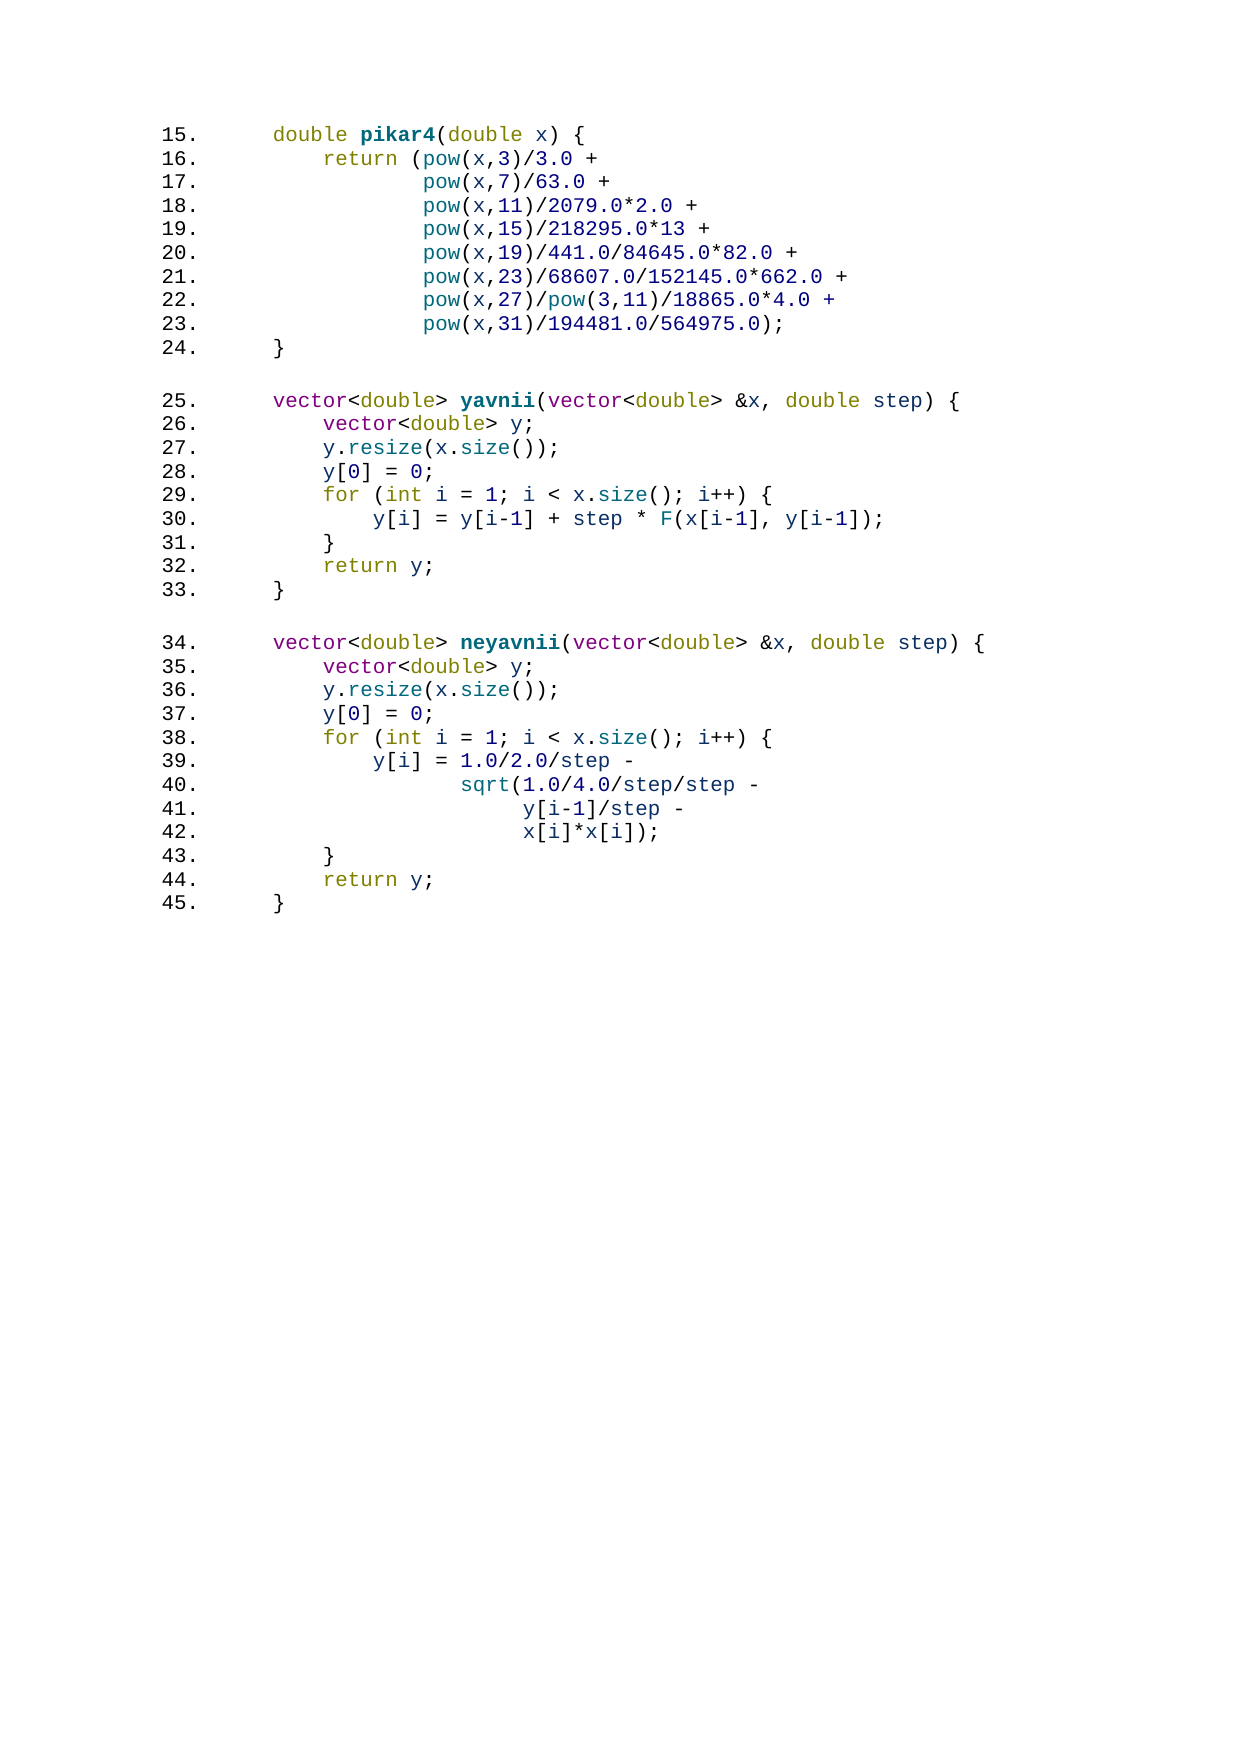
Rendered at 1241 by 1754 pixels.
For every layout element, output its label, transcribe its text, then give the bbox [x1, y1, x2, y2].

table_header Листинг 1. Функции реализации метода Пикара и численных методов double F( double x, double u) { return x*x + u*u; } double pikar1(double x) { return pow(x, 3)/3.0; } double pikar2(double x) { return pow(x, 3) / 3.0 * (1 + pow(x, 4) / 21.0); } double pikar3(double x) { return pow(x, 3) / 3.0 * (1.0 + 1.0/21.0 * pow(x, 4) + 2.0/693.0 * pow(x, 8) + 1.0/19845.0 * pow(x, 12)); } double pikar4(double x) { return (pow(x,3)/3.0 + pow(x,7)/63.0 + pow(x,11)/2079.0*2.0 + pow(x,15)/218295.0*13 + pow(x,19)/441.0/84645.0*82.0 + pow(x,23)/68607.0/152145.0*662.0 + pow(x,27)/pow(3,11)/18865.0*4.0 + pow(x,31)/194481.0/564975.0); } vector<double> yavnii(vector<double> &x, double step) { vector<double> y; y.resize(x.size()); y[0] = 0; for (int i = 1; i < x.size(); i++) { y[i] = y[i-1] + step * F(x[i-1], y[i-1]); } return y; } vector<double> neyavnii(vector<double> &x, double step) { vector<double> y; y.resize(x.size()); y[0] = 0; for (int i = 1; i < x.size(); i++) { y[i] = 1.0/2.0/step - sqrt(1.0/4.0/step/step - y[i-1]/step - x[i]*x[i]); } return y; } [118, 118, 1122, 951]
